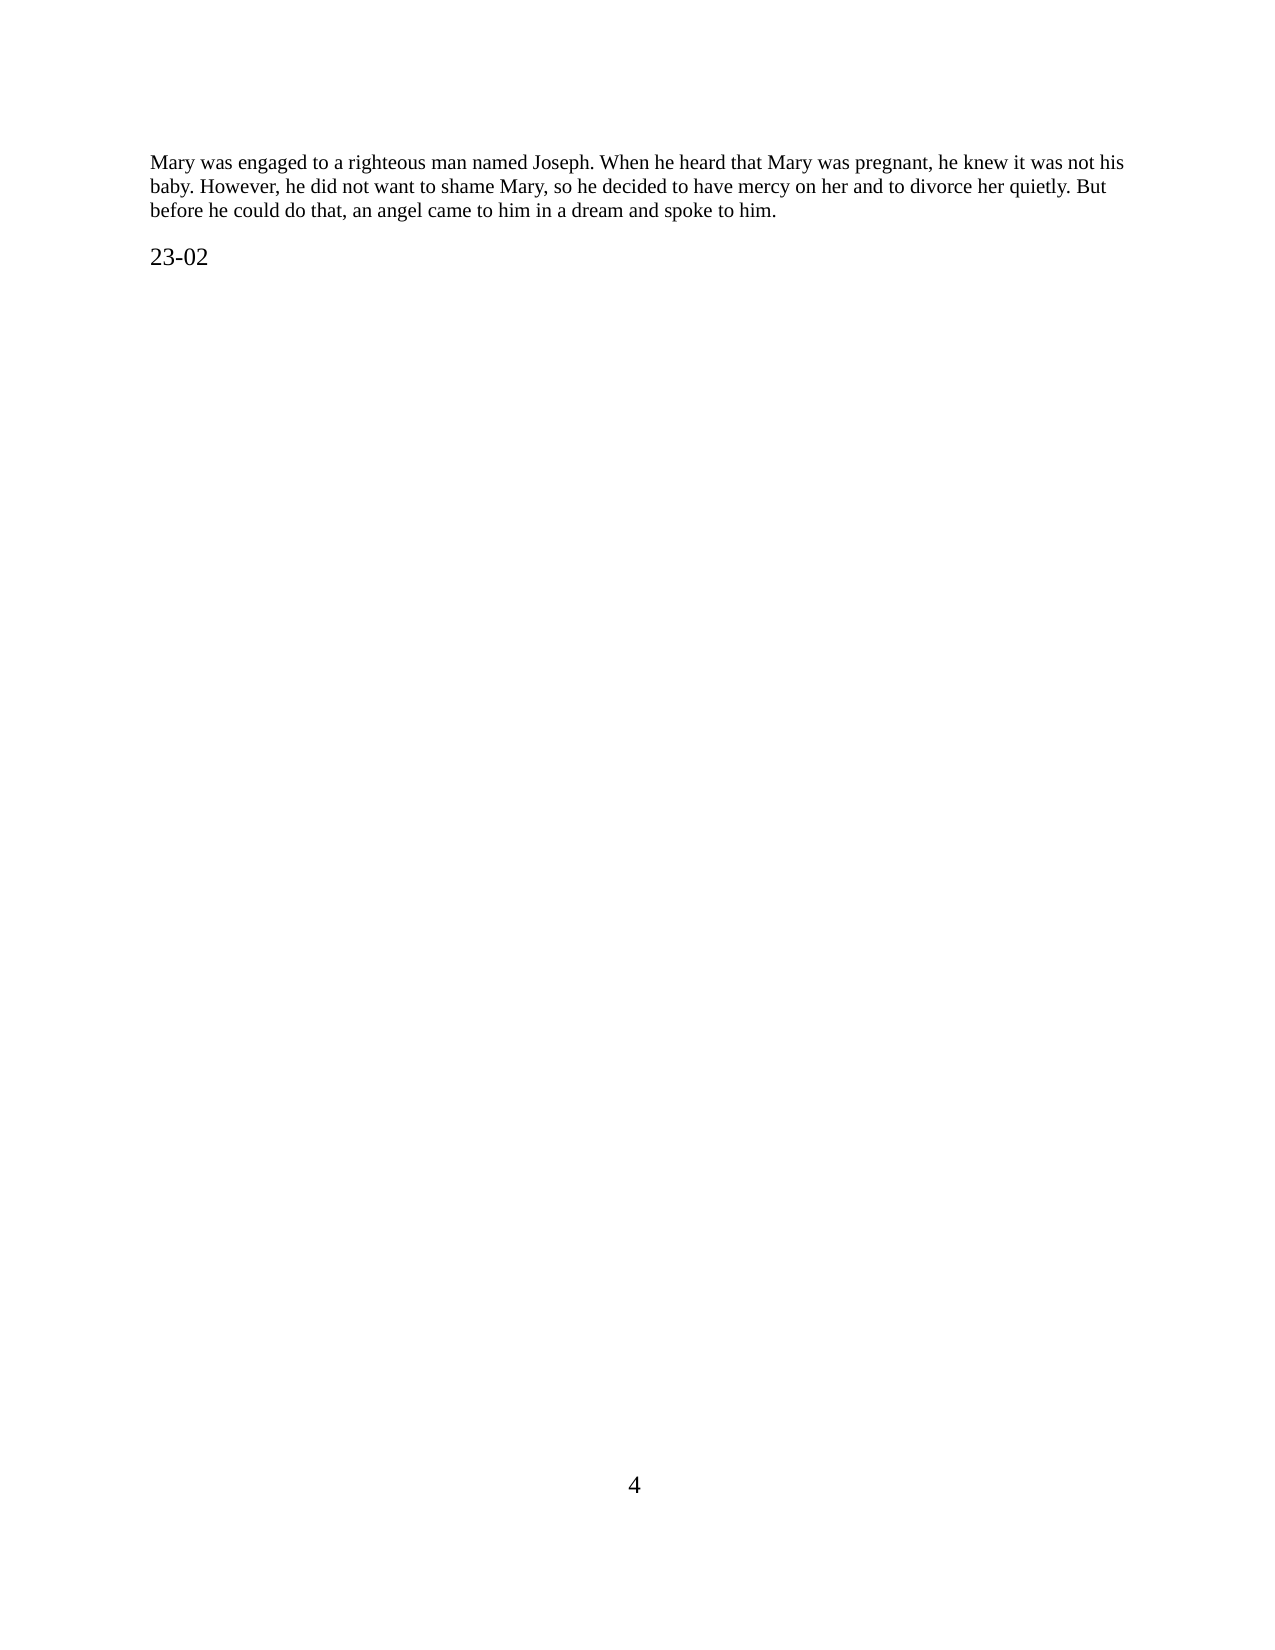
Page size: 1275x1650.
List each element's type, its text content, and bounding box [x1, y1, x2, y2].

subtitle 23-02 [150, 242, 1125, 270]
text Mary was engaged to a righteous man named Joseph. When he heard that Mary was pregnant, he knew it was not his baby. However, he did not want to shame Mary, so he decided to have mercy on her and to divorce her quietly. But before he could do that, an angel came to him in a dream and spoke to him. [150, 150, 1125, 222]
